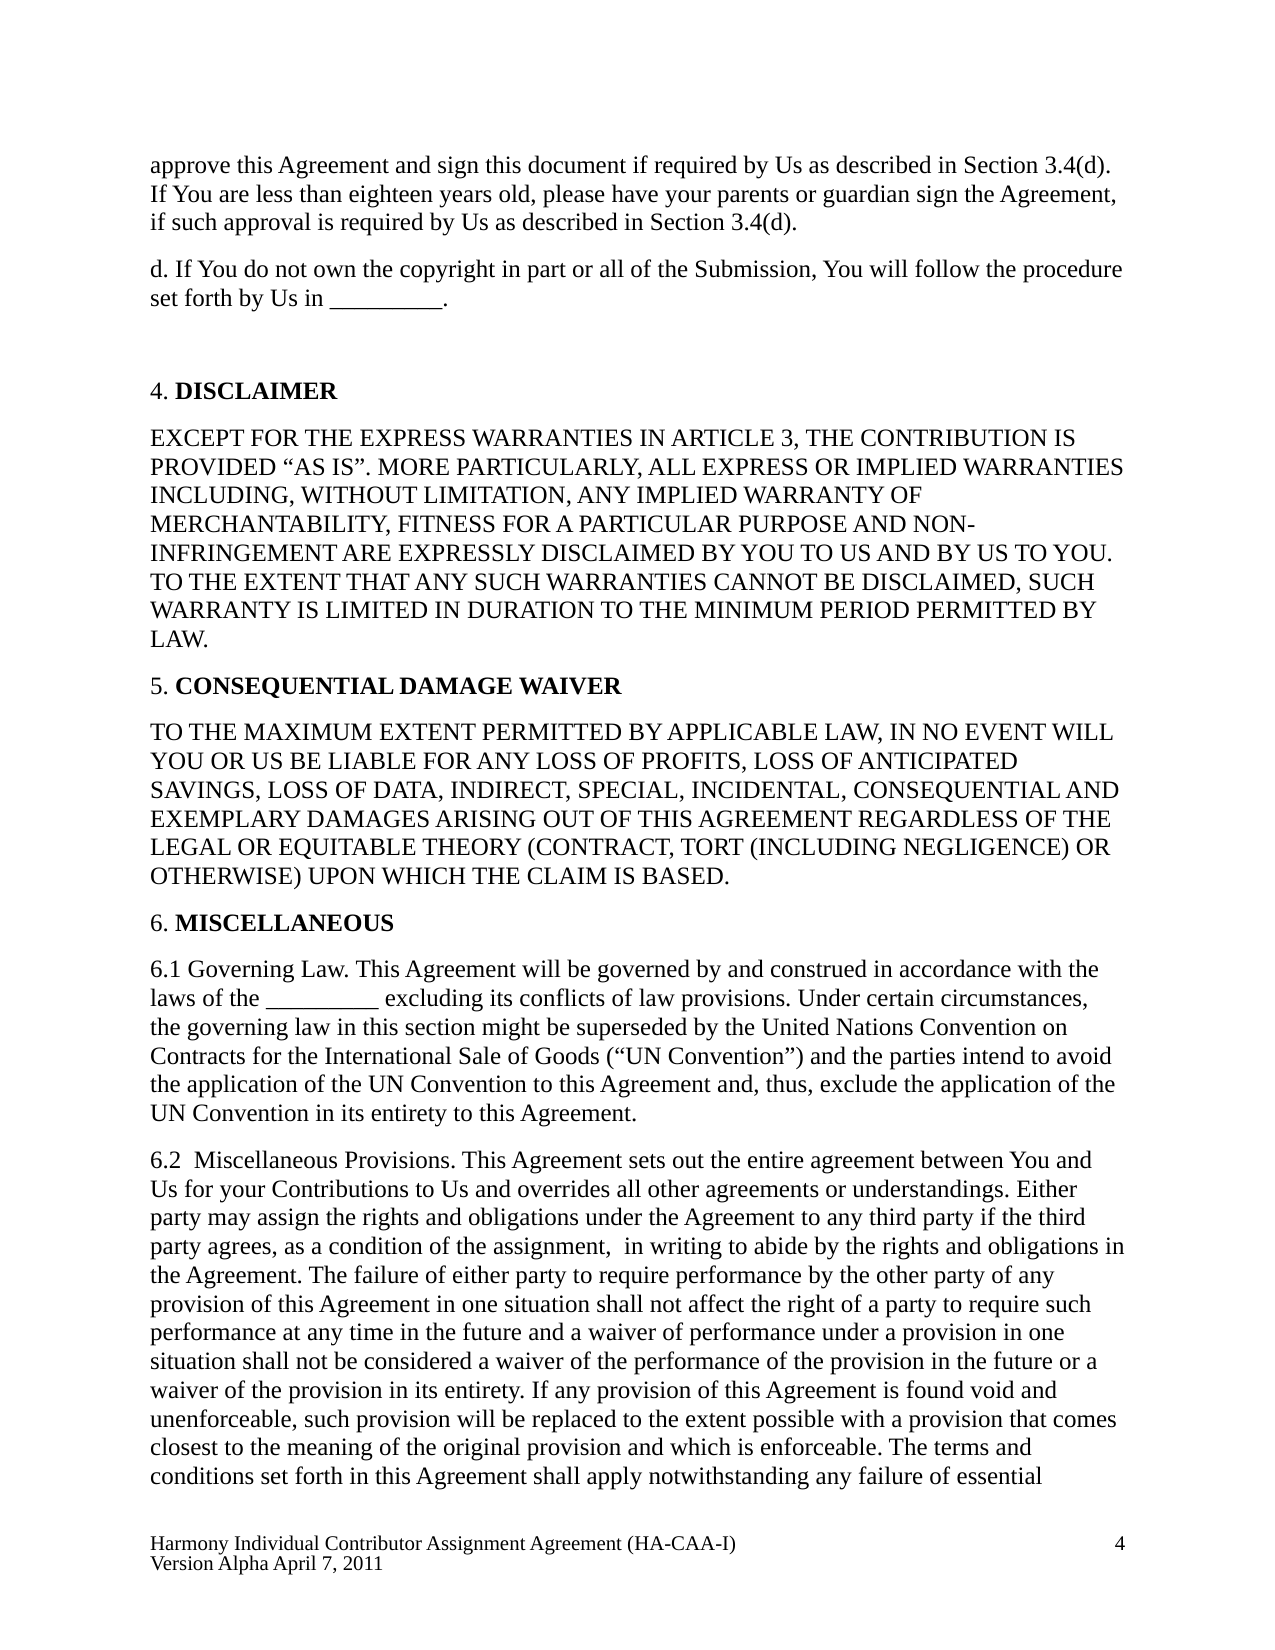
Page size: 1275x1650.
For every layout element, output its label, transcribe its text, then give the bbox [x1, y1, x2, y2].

text 6.2 Miscellaneous Provisions. This Agreement sets out the entire agreement between You and Us for your Contributions to Us and overrides all other agreements or understandings. Either party may assign the rights and obligations under the Agreement to any third party if the third party agrees, as a condition of the assignment, in writing to abide by the rights and obligations in the Agreement. The failure of either party to require performance by the other party of any provision of this Agreement in one situation shall not affect the right of a party to require such performance at any time in the future and a waiver of performance under a provision in one situation shall not be considered a waiver of the performance of the provision in the future or a waiver of the provision in its entirety. If any provision of this Agreement is found void and unenforceable, such provision will be replaced to the extent possible with a provision that comes closest to the meaning of the original provision and which is enforceable. The terms and conditions set forth in this Agreement shall apply notwithstanding any failure of essential [150, 1145, 1125, 1490]
text 4. DISCLAIMER [150, 376, 1125, 405]
text 5. CONSEQUENTIAL DAMAGE WAIVER [150, 671, 1125, 699]
text TO THE MAXIMUM EXTENT PERMITTED BY APPLICABLE LAW, IN NO EVENT WILL YOU OR US BE LIABLE FOR ANY LOSS OF PROFITS, LOSS OF ANTICIPATED SAVINGS, LOSS OF DATA, INDIRECT, SPECIAL, INCIDENTAL, CONSEQUENTIAL AND EXEMPLARY DAMAGES ARISING OUT OF THIS AGREEMENT REGARDLESS OF THE LEGAL OR EQUITABLE THEORY (CONTRACT, TORT (INCLUDING NEGLIGENCE) OR OTHERWISE) UPON WHICH THE CLAIM IS BASED. [150, 717, 1125, 890]
text approve this Agreement and sign this document if required by Us as described in Section 3.4(d). If You are less than eighteen years old, please have your parents or guardian sign the Agreement, if such approval is required by Us as described in Section 3.4(d). [150, 150, 1125, 236]
text EXCEPT FOR THE EXPRESS WARRANTIES IN ARTICLE 3, THE CONTRIBUTION IS PROVIDED “AS IS”. MORE PARTICULARLY, ALL EXPRESS OR IMPLIED WARRANTIES INCLUDING, WITHOUT LIMITATION, ANY IMPLIED WARRANTY OF MERCHANTABILITY, FITNESS FOR A PARTICULAR PURPOSE AND NON-INFRINGEMENT ARE EXPRESSLY DISCLAIMED BY YOU TO US AND BY US TO YOU. TO THE EXTENT THAT ANY SUCH WARRANTIES CANNOT BE DISCLAIMED, SUCH WARRANTY IS LIMITED IN DURATION TO THE MINIMUM PERIOD PERMITTED BY LAW. [150, 423, 1125, 653]
text 6. MISCELLANEOUS [150, 908, 1125, 937]
text d. If You do not own the copyright in part or all of the Submission, You will follow the procedure set forth by Us in _________. [150, 254, 1125, 312]
text 6.1 Governing Law. This Agreement will be governed by and construed in accordance with the laws of the _________ excluding its conflicts of law provisions. Under certain circumstances, the governing law in this section might be superseded by the United Nations Convention on Contracts for the International Sale of Goods (“UN Convention”) and the parties intend to avoid the application of the UN Convention to this Agreement and, thus, exclude the application of the UN Convention in its entirety to this Agreement. [150, 954, 1125, 1127]
